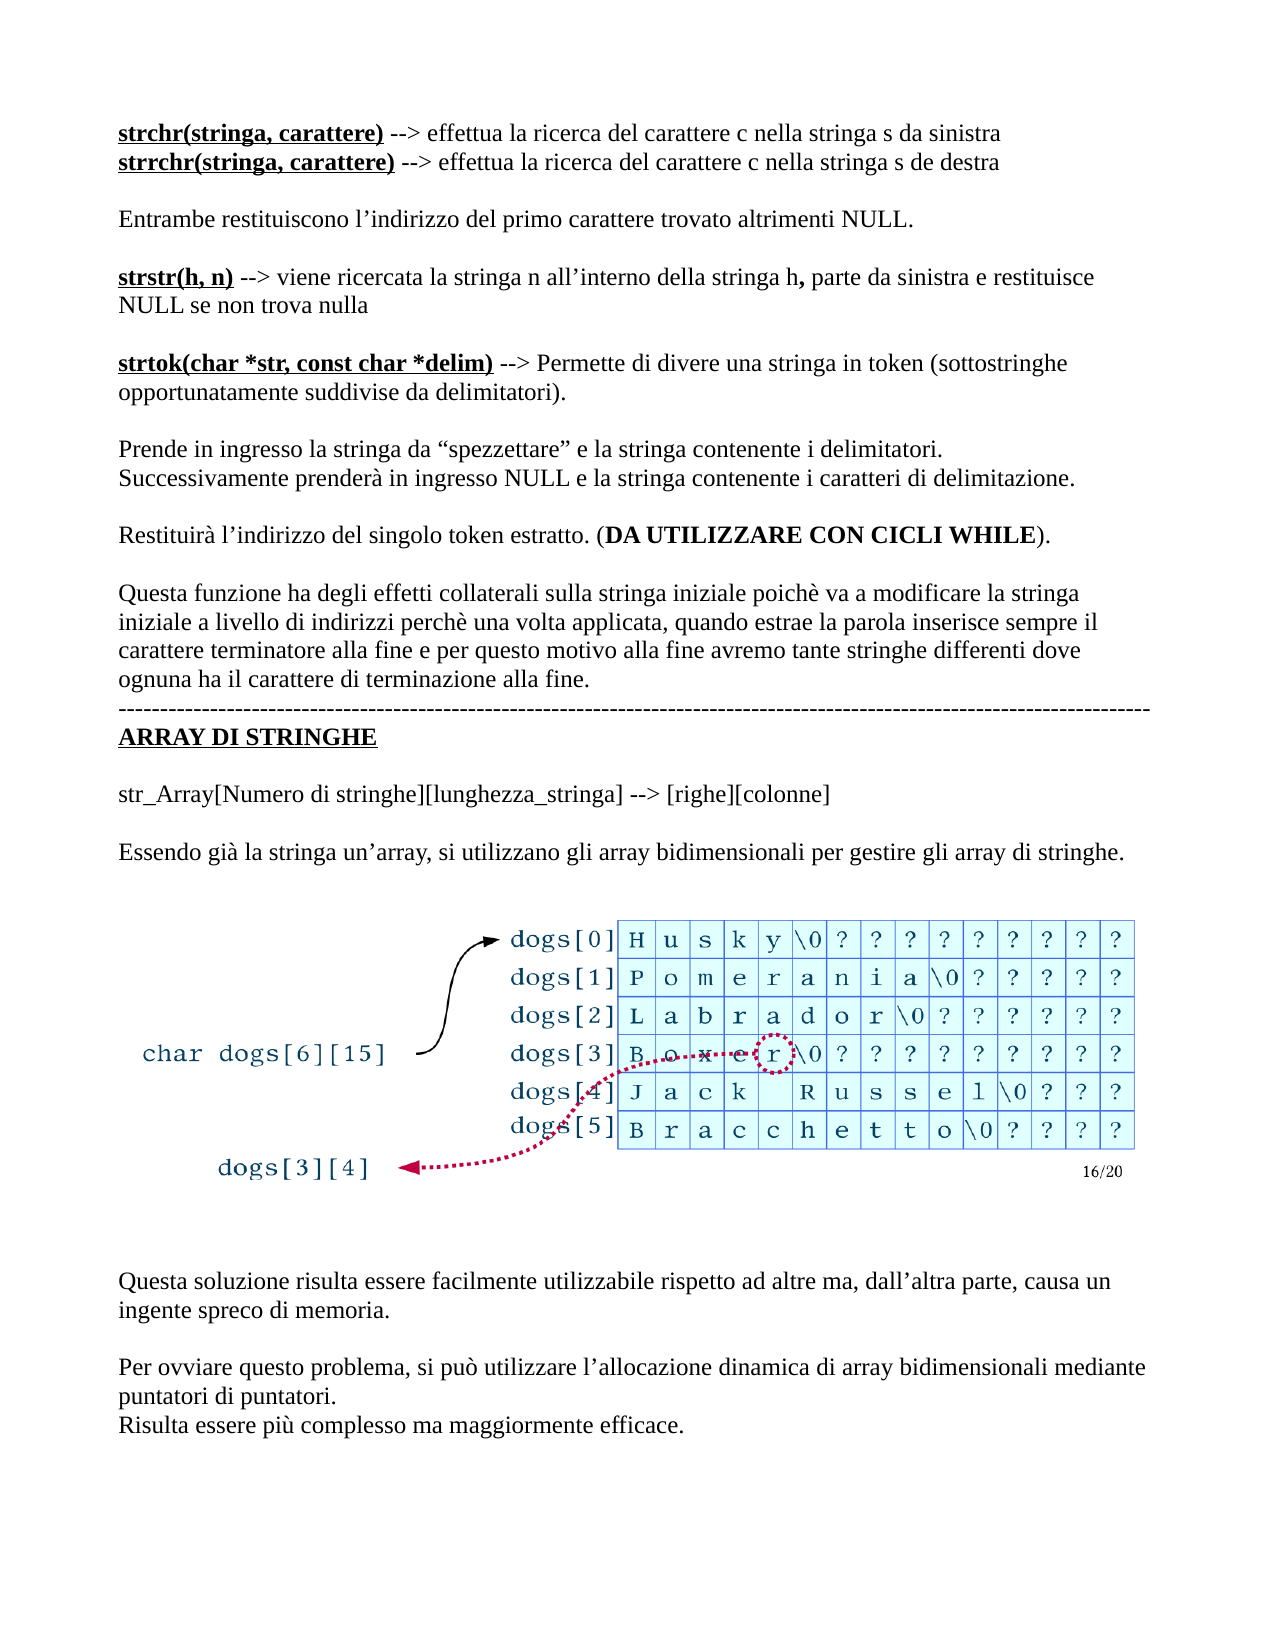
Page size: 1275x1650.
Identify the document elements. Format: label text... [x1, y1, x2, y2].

text strtok(char *str, const char *delim) --> Permette di divere una stringa in token (sottostringhe opportunatamente suddivise da delimitatori). [118, 348, 1157, 406]
text Questa soluzione risulta essere facilmente utilizzabile rispetto ad altre ma, dall’altra parte, causa un ingente spreco di memoria. [118, 1266, 1157, 1323]
text Entrambe restituiscono l’indirizzo del primo carattere trovato altrimenti NULL. [118, 204, 1157, 233]
text strstr(h, n) --> viene ricercata la stringa n all’interno della stringa h, parte da sinistra e restituisce NULL se non trova nulla [118, 262, 1157, 319]
text ----------------------------------------------------------------------------------------------------------------------------ARRAY DI STRINGHE [118, 693, 1157, 751]
text strrchr(stringa, carattere) --> effettua la ricerca del carattere c nella stringa s de destra [118, 147, 1157, 176]
text Questa funzione ha degli effetti collaterali sulla stringa iniziale poichè va a modificare la stringa iniziale a livello di indirizzi perchè una volta applicata, quando estrae la parola inserisce sempre il carattere terminatore alla fine e per questo motivo alla fine avremo tante stringhe differenti dove ognuna ha il carattere di terminazione alla fine. [118, 578, 1157, 693]
text Restituirà l’indirizzo del singolo token estratto. (DA UTILIZZARE CON CICLI WHILE). [118, 521, 1157, 549]
text Successivamente prenderà in ingresso NULL e la stringa contenente i caratteri di delimitazione. [118, 463, 1157, 492]
text Per ovviare questo problema, si può utilizzare l’allocazione dinamica di array bidimensionali mediante puntatori di puntatori. [118, 1352, 1157, 1410]
text Essendo già la stringa un’array, si utilizzano gli array bidimensionali per gestire gli array di stringhe. [118, 837, 1157, 866]
text Prende in ingresso la stringa da “spezzettare” e la stringa contenente i delimitatori. [118, 434, 1157, 463]
picture [121, 894, 1154, 1180]
text Risulta essere più complesso ma maggiormente efficace. [118, 1410, 1157, 1438]
text str_Array[Numero di stringhe][lunghezza_stringa] --> [righe][colonne] [118, 779, 1157, 808]
text strchr(stringa, carattere) --> effettua la ricerca del carattere c nella stringa s da sinistra [118, 118, 1157, 147]
